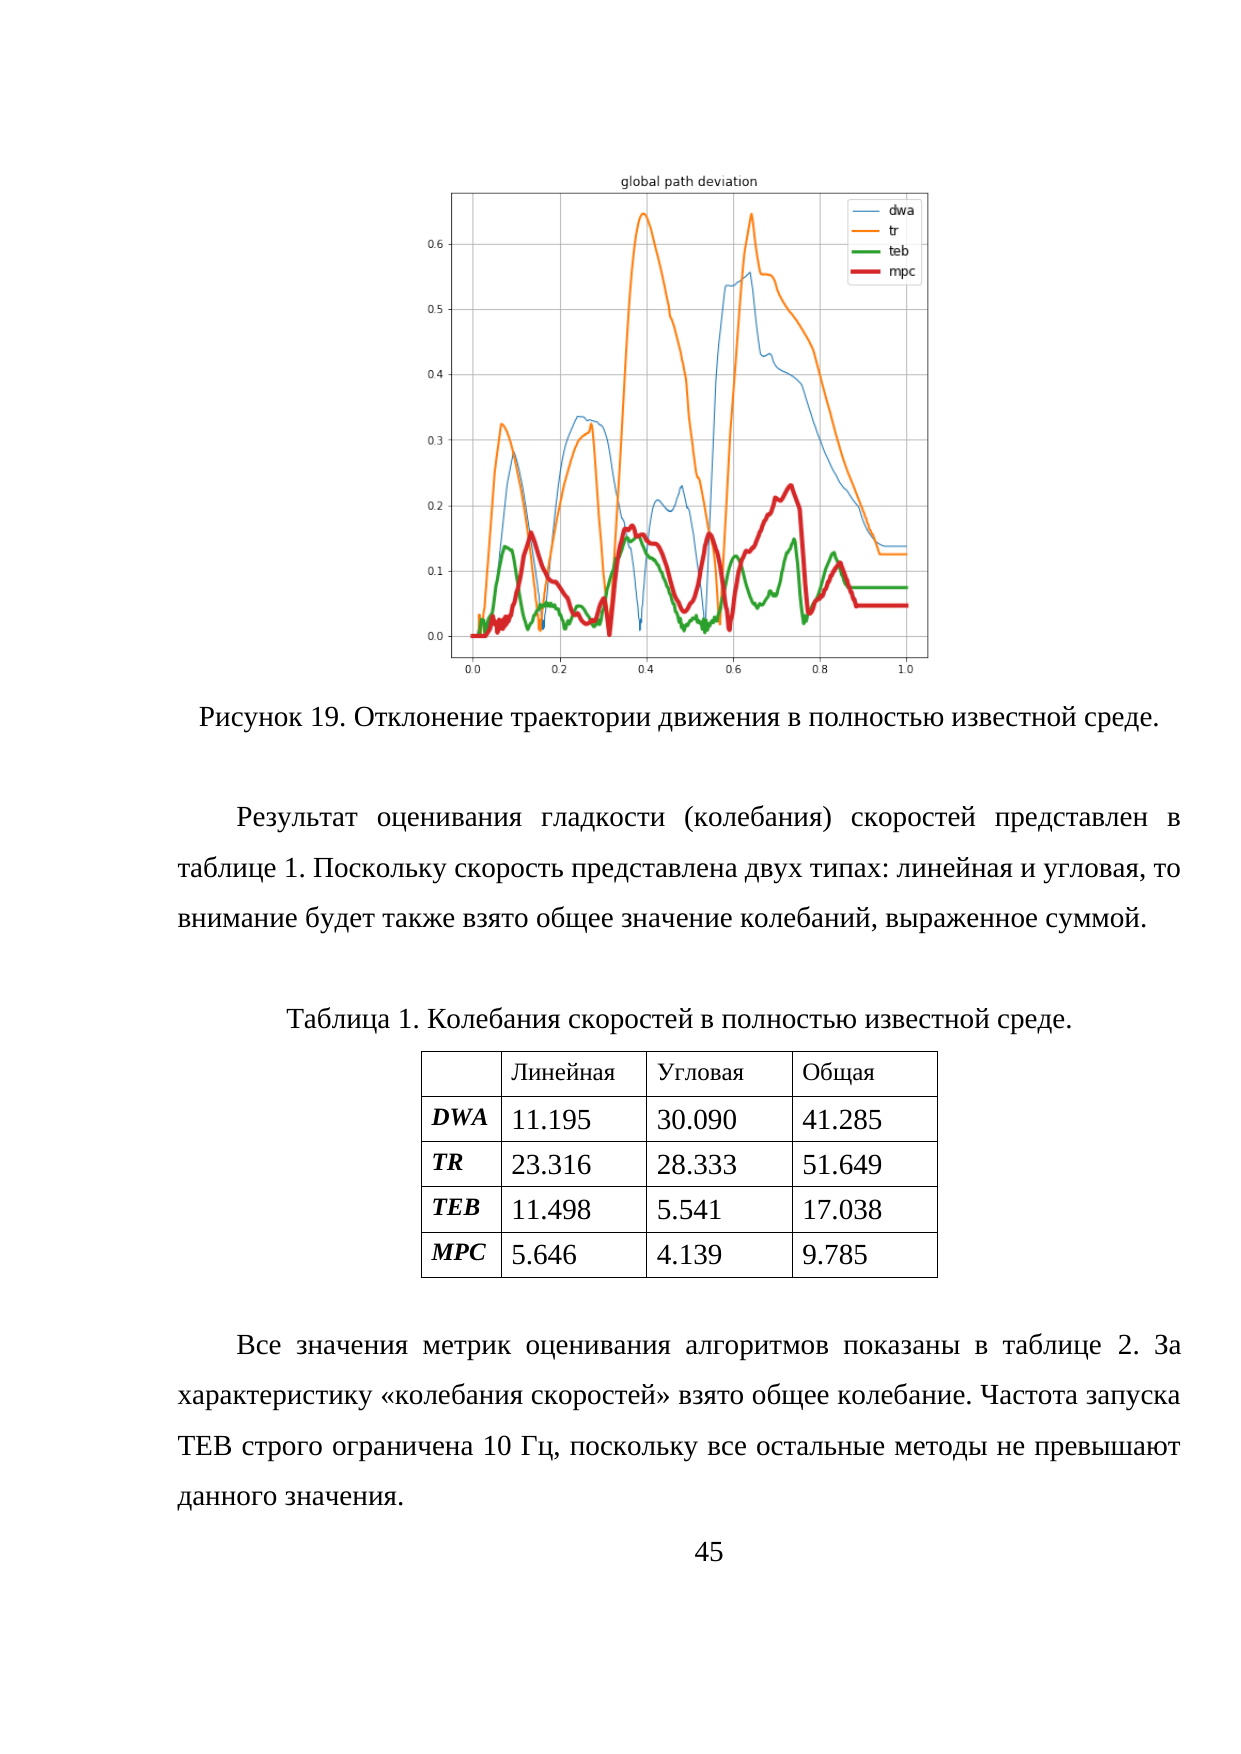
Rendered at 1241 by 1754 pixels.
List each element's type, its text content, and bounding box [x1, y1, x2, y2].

table_cell 41.285 [793, 1097, 937, 1141]
table_cell 5.646 [502, 1233, 646, 1277]
table_header Угловая [647, 1052, 792, 1096]
table_cell TEB [422, 1187, 501, 1232]
text Все значения метрик оценивания алгоритмов показаны в таблице 2. За характеристику «колебания скоростей» взято общее колебание. Частота запуска TEB строго ограничена 10 Гц, поскольку все остальные методы не превышают данного значения. [177, 1327, 1181, 1512]
table_cell TR [422, 1142, 501, 1186]
table_cell 30.090 [647, 1097, 792, 1141]
table_cell 11.498 [502, 1187, 646, 1232]
text Рисунок 19. Отклонение траектории движения в полностью известной среде. [182, 169, 1177, 732]
table_cell 23.316 [502, 1142, 646, 1186]
table_cell MPC [422, 1233, 501, 1277]
table_header Общая [793, 1052, 937, 1096]
table_cell 17.038 [793, 1187, 937, 1232]
table_header Линейная [502, 1052, 646, 1096]
text Таблица 1. Колебания скоростей в полностью известной среде. [177, 1001, 1181, 1034]
table_cell 4.139 [647, 1233, 792, 1277]
table_header [422, 1052, 501, 1096]
table_cell 51.649 [793, 1142, 937, 1186]
table_cell 11.195 [502, 1097, 646, 1141]
table_cell DWA [422, 1097, 501, 1141]
picture [455, 168, 899, 683]
text Результат оценивания гладкости (колебания) скоростей представлен в таблице 1. Поскольку скорость представлена двух типах: линейная и угловая, то внимание будет также взято общее значение колебаний, выраженное суммой. [177, 799, 1181, 934]
table_cell 28.333 [647, 1142, 792, 1186]
table_cell 9.785 [793, 1233, 937, 1277]
table_cell 5.541 [647, 1187, 792, 1232]
